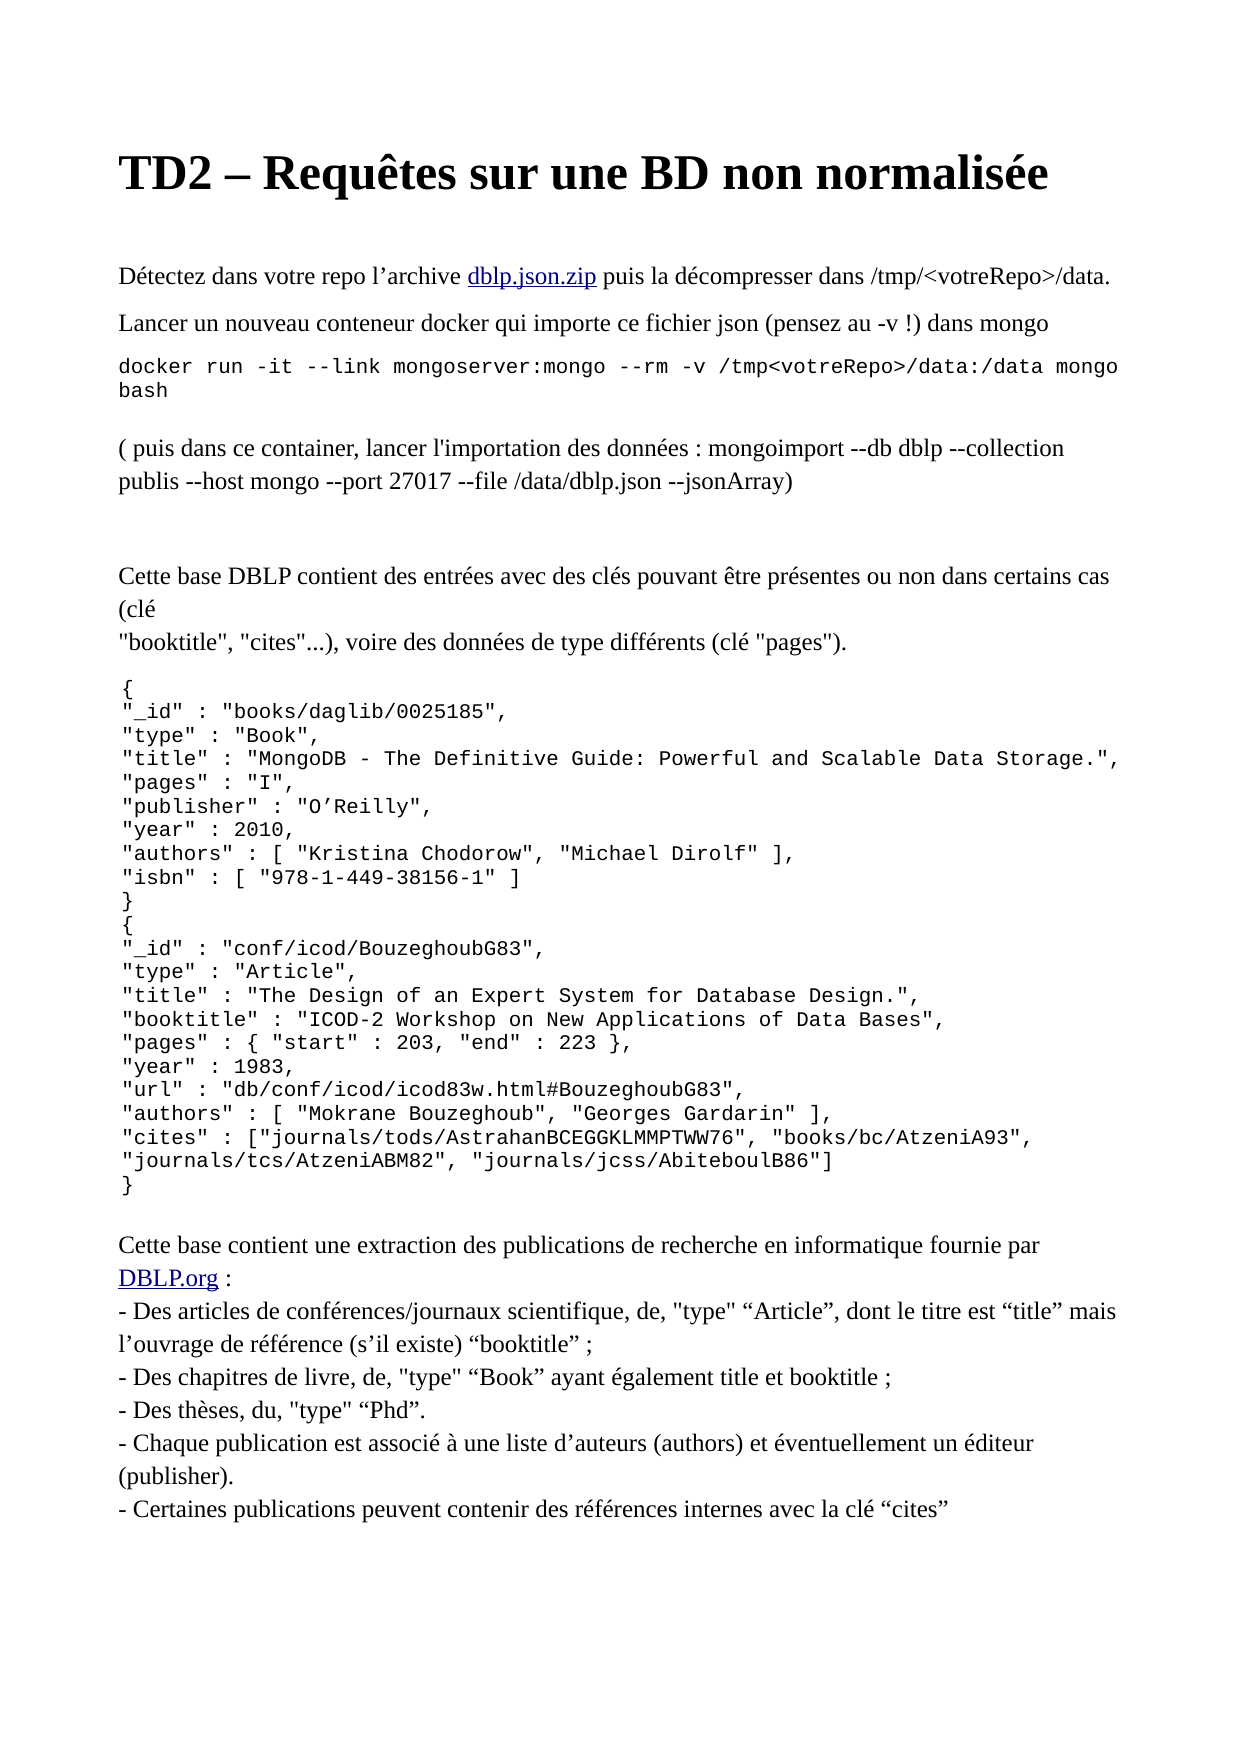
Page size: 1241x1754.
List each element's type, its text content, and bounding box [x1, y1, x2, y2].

text Lancer un nouveau conteneur docker qui importe ce fichier json (pensez au -v !) dans mongo [118, 308, 1122, 337]
text Détectez dans votre repo l’archive dblp.json.zip puis la décompresser dans /tmp/<votreRepo>/data. [118, 261, 1122, 289]
text ( puis dans ce container, lancer l'importation des données : mongoimport --db dblp --collection publis --host mongo --port 27017 --file /data/dblp.json --jsonArray) [118, 433, 1122, 494]
text Cette base contient une extraction des publications de recherche en informatique fournie par DBLP.org : - Des articles de conférences/journaux scientifique, de, "type" “Article”, dont le titre est “title” mais l’ouvrage de référence (s’il existe) “booktitle” ; - Des chapitres de livre, de, "type" “Book” ayant également title et booktitle ; - Des thèses, du, "type" “Phd”. - Chaque publication est associé à une liste d’auteurs (authors) et éventuellement un éditeur (publisher). - Certaines publications peuvent contenir des références internes avec la clé “cites” [118, 1230, 1122, 1523]
text docker run -it --link mongoserver:mongo --rm -v /tmp<votreRepo>/data:/data mongo bash [118, 356, 1122, 403]
text Cette base DBLP contient des entrées avec des clés pouvant être présentes ou non dans certains cas (clé "booktitle", "cites"...), voire des données de type différents (clé "pages"). [118, 561, 1122, 656]
table_header { "_id" : "books/daglib/0025185", "type" : "Book", "title" : "MongoDB - The Definitive Guide: Powerful and Scalable Data Storage.", "pages" : "I", "publisher" : "O’Reilly", "year" : 2010, "authors" : [ "Kristina Chodorow", "Michael Dirolf" ], "isbn" : [ "978-1-449-38156-1" ] } { "_id" : "conf/icod/BouzeghoubG83", "type" : "Article", "title" : "The Design of an Expert System for Database Design.", "booktitle" : "ICOD-2 Workshop on New Applications of Data Bases", "pages" : { "start" : 203, "end" : 223 }, "year" : 1983, "url" : "db/conf/icod/icod83w.html#BouzeghoubG83", "authors" : [ "Mokrane Bouzeghoub", "Georges Gardarin" ], "cites" : ["journals/tods/AstrahanBCEGGKLMMPTWW76", "books/bc/AtzeniA93", "journals/tcs/AtzeniABM82", "journals/jcss/AbiteboulB86"] } [118, 675, 1135, 1230]
subtitle TD2 – Requêtes sur une BD non normalisée [118, 143, 1122, 201]
